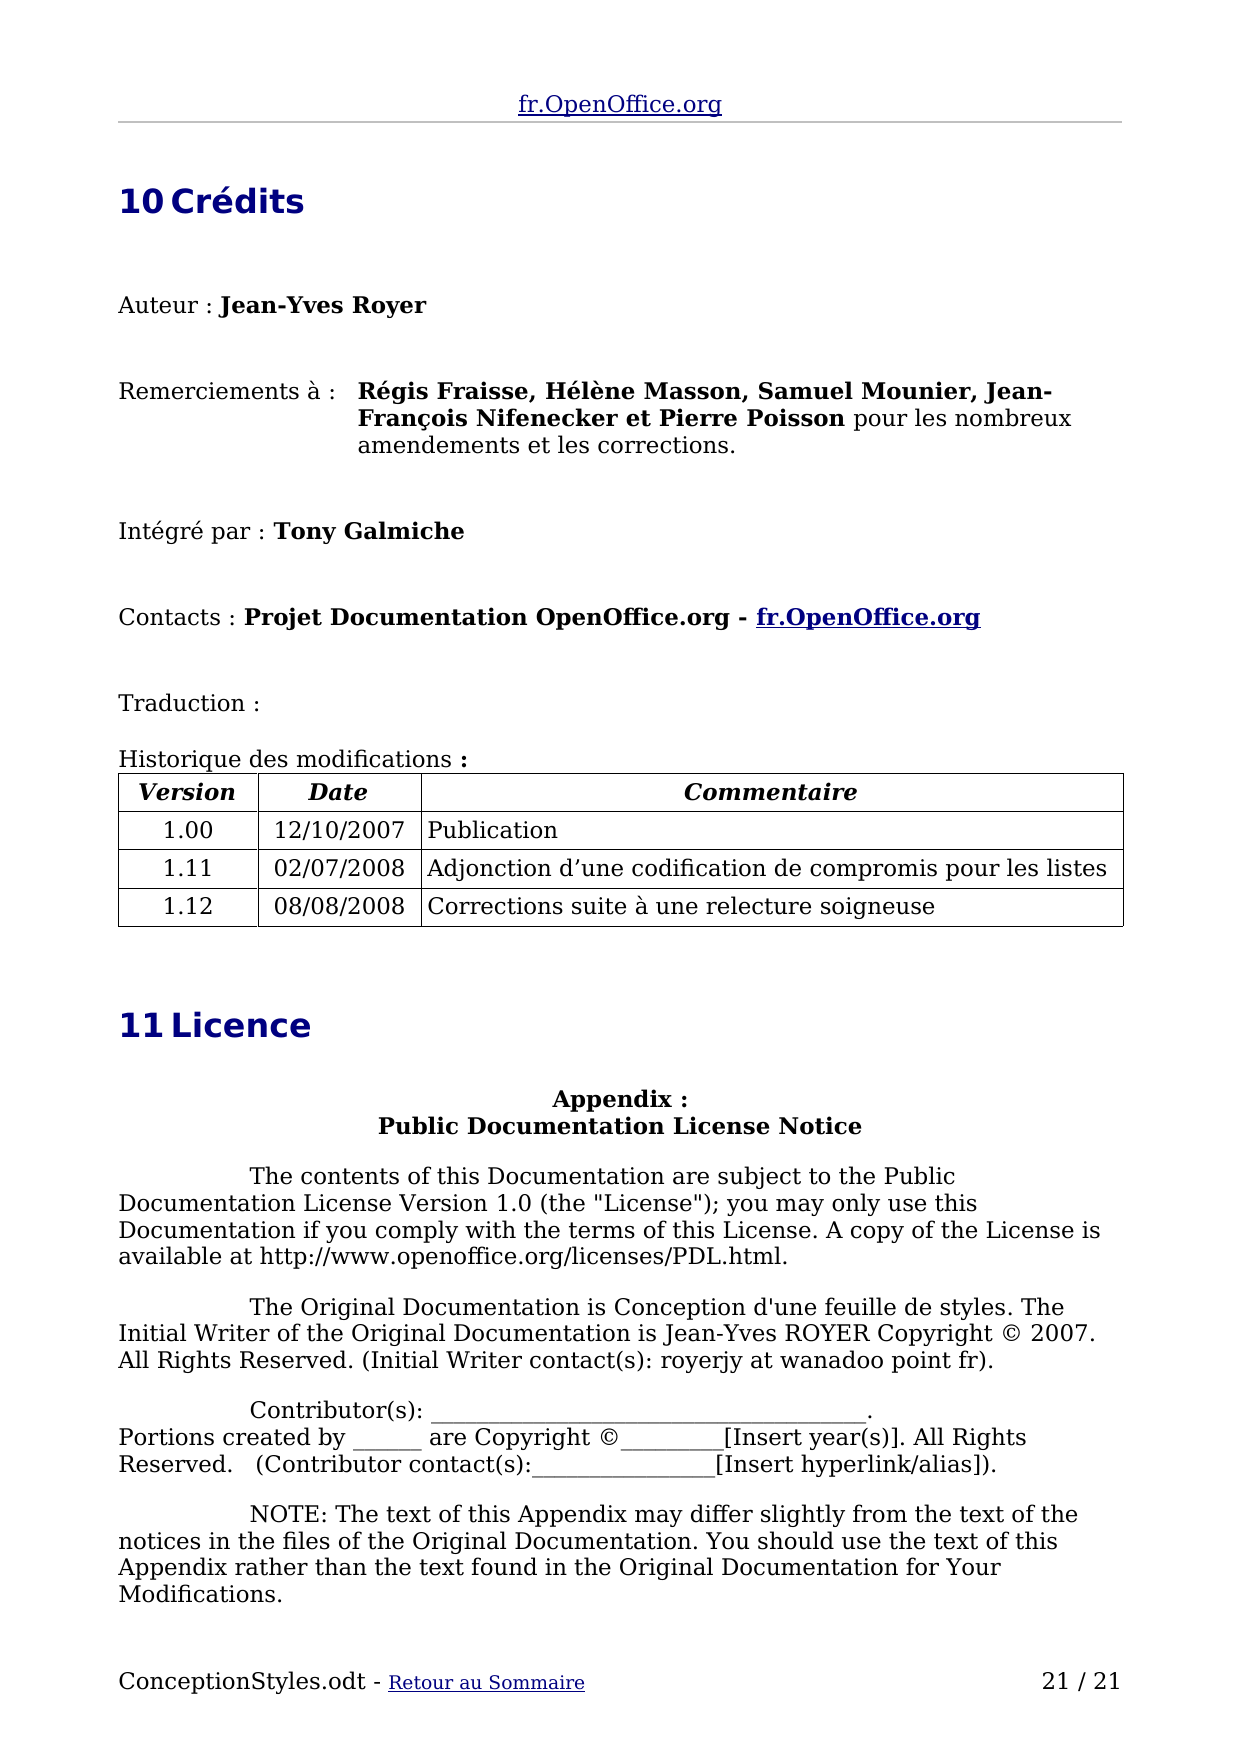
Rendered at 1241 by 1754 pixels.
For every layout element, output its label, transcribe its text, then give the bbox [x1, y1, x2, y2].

text Traduction : [118, 690, 1122, 716]
subtitle Licence [118, 1006, 1122, 1045]
text Appendix : Public Documentation License Notice [118, 1086, 1122, 1140]
table_cell 1.11 [119, 850, 257, 888]
table_cell Corrections suite à une relecture soigneuse [422, 889, 1123, 926]
table_cell 08/08/2008 [259, 889, 421, 926]
text Auteur : Jean-Yves Royer [118, 292, 1122, 319]
table_cell Publication [422, 812, 1123, 849]
table_header Commentaire [422, 774, 1123, 811]
text Intégré par : Tony Galmiche [118, 518, 1122, 544]
table_cell 12/10/2007 [259, 812, 421, 849]
text Remerciements à : Régis Fraisse, Hélène Masson, Samuel Mounier, Jean-François Nifenecker et Pierre Poisson pour les nombreux amendements et les corrections. [118, 378, 1122, 458]
text Historique des modifications : [118, 746, 1122, 773]
table_cell 1.12 [119, 889, 257, 926]
subtitle Crédits [118, 182, 1122, 221]
table_cell Adjonction d’une codification de compromis pour les listes [422, 850, 1123, 888]
table_cell 1.00 [119, 812, 257, 849]
text Contacts : Projet Documentation OpenOffice.org - fr.OpenOffice.org [118, 604, 1122, 631]
table_header Version [119, 774, 257, 811]
table_cell 02/07/2008 [259, 850, 421, 888]
table_header Date [259, 774, 421, 811]
